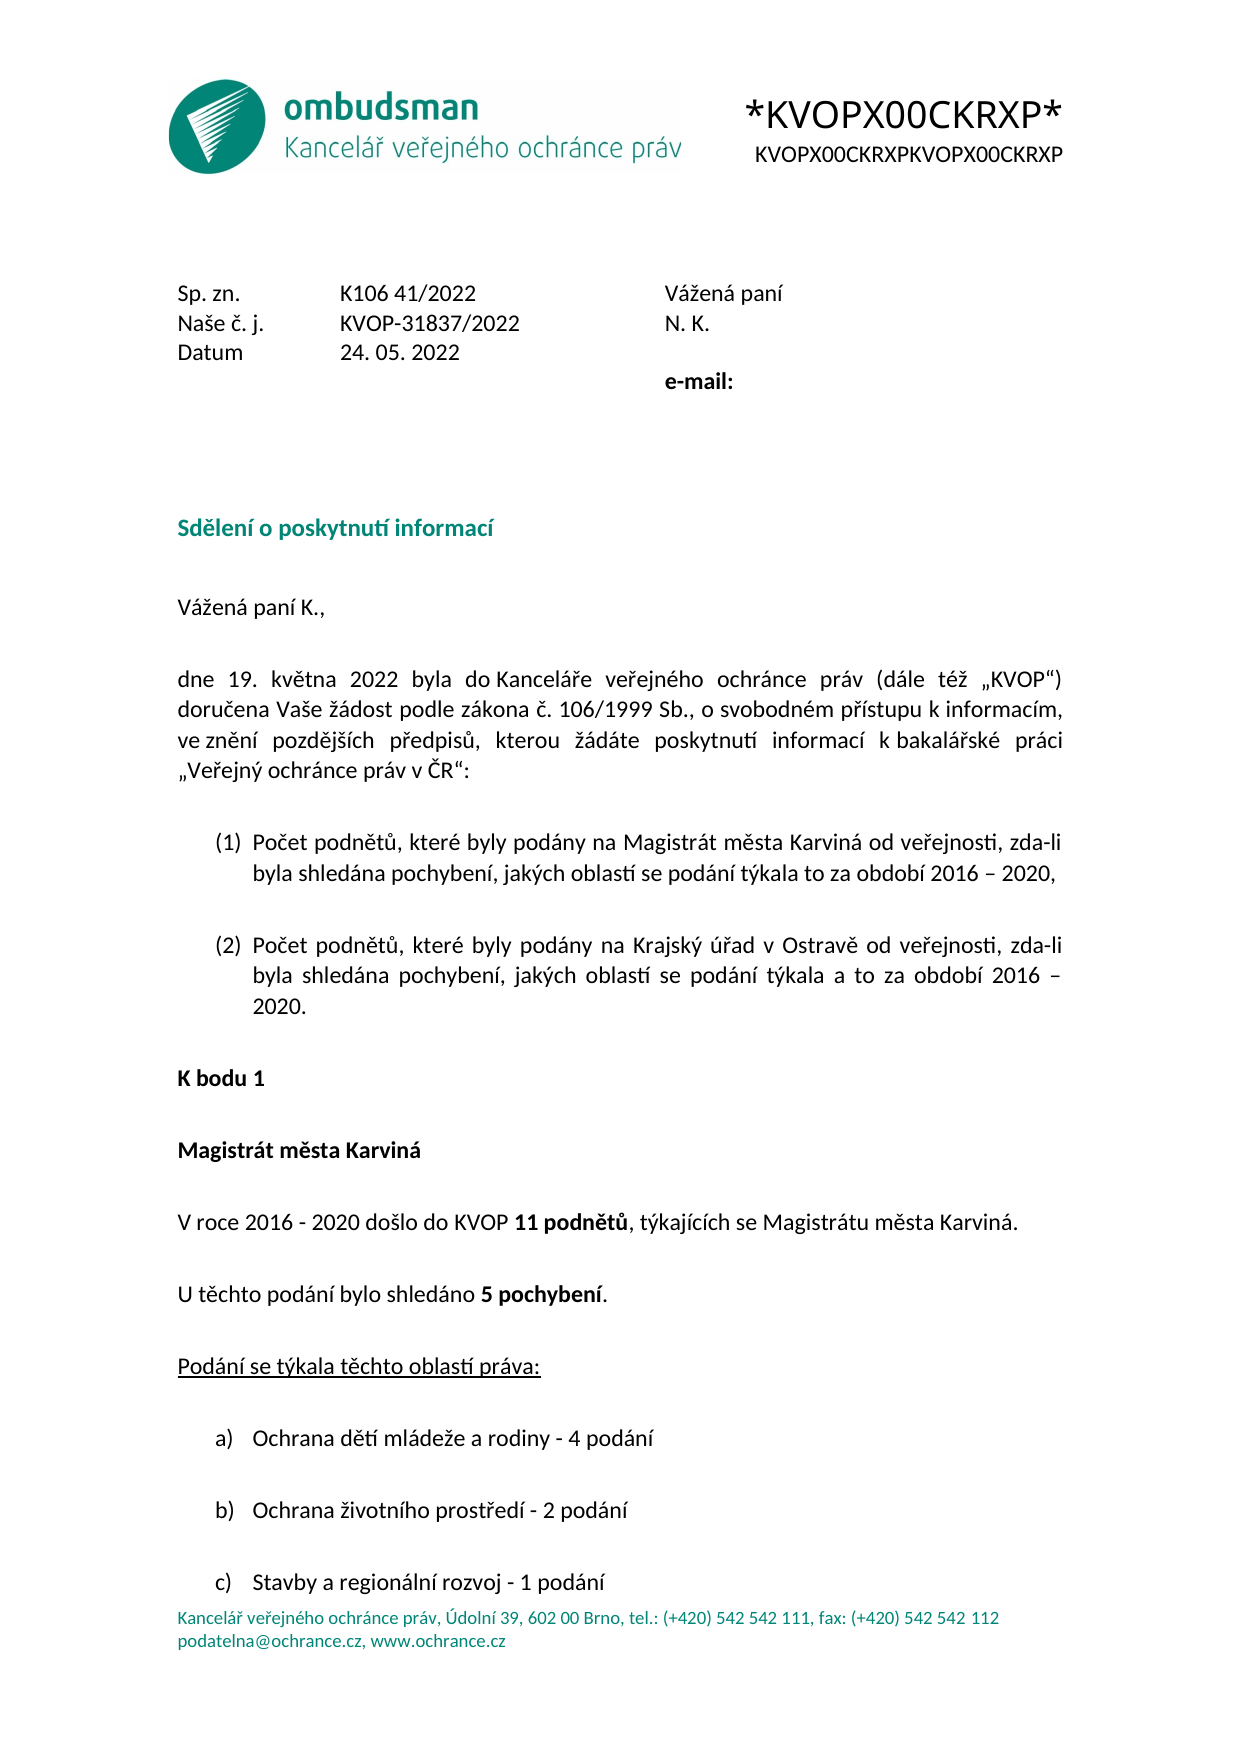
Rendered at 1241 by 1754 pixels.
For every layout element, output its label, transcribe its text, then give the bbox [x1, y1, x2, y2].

list Ochrana dětí mládeže a rodiny - 4 podání [215, 1423, 1063, 1452]
table_header K106 41/2022 KVOP-31837/2022 24. 05. 2022 [340, 220, 664, 513]
text Podání se týkala těchto oblastí práva: [177, 1351, 1063, 1380]
text dne 19. května 2022 byla do Kanceláře veřejného ochránce práv (dále též „KVOP“) doručena Vaše žádost podle zákona č. 106/1999 Sb., o svobodném přístupu k informacím, ve znění pozdějších předpisů, kterou žádáte poskytnutí informací k bakalářské práci „Veřejný ochránce práv v ČR“: [177, 664, 1063, 784]
text Vážená paní K., [177, 592, 1063, 621]
list Ochrana životního prostředí - 2 podání [215, 1495, 1063, 1524]
list Počet podnětů, které byly podány na Magistrát města Karviná od veřejnosti, zda-li byla shledána pochybení, jakých oblastí se podání týkala to za období 2016 – 2020, [215, 827, 1063, 887]
list Počet podnětů, které byly podány na Krajský úřad v Ostravě od veřejnosti, zda-li byla shledána pochybení, jakých oblastí se podání týkala a to za období 2016 – 2020. [215, 930, 1063, 1020]
text U těchto podání bylo shledáno 5 pochybení. [177, 1279, 1063, 1308]
text Magistrát města Karviná [177, 1135, 1063, 1164]
text V roce 2016 - 2020 došlo do KVOP 11 podnětů, týkajících se Magistrátu města Karviná. [177, 1207, 1063, 1236]
table_header Vážená paní N. K. e-mail: [665, 220, 1085, 513]
list Stavby a regionální rozvoj - 1 podání [215, 1567, 1063, 1597]
text K bodu 1 [177, 1063, 1063, 1092]
subtitle Sdělení o poskytnutí informací [177, 513, 1063, 543]
table_header Sp. zn. Naše č. j. Datum [177, 220, 340, 513]
